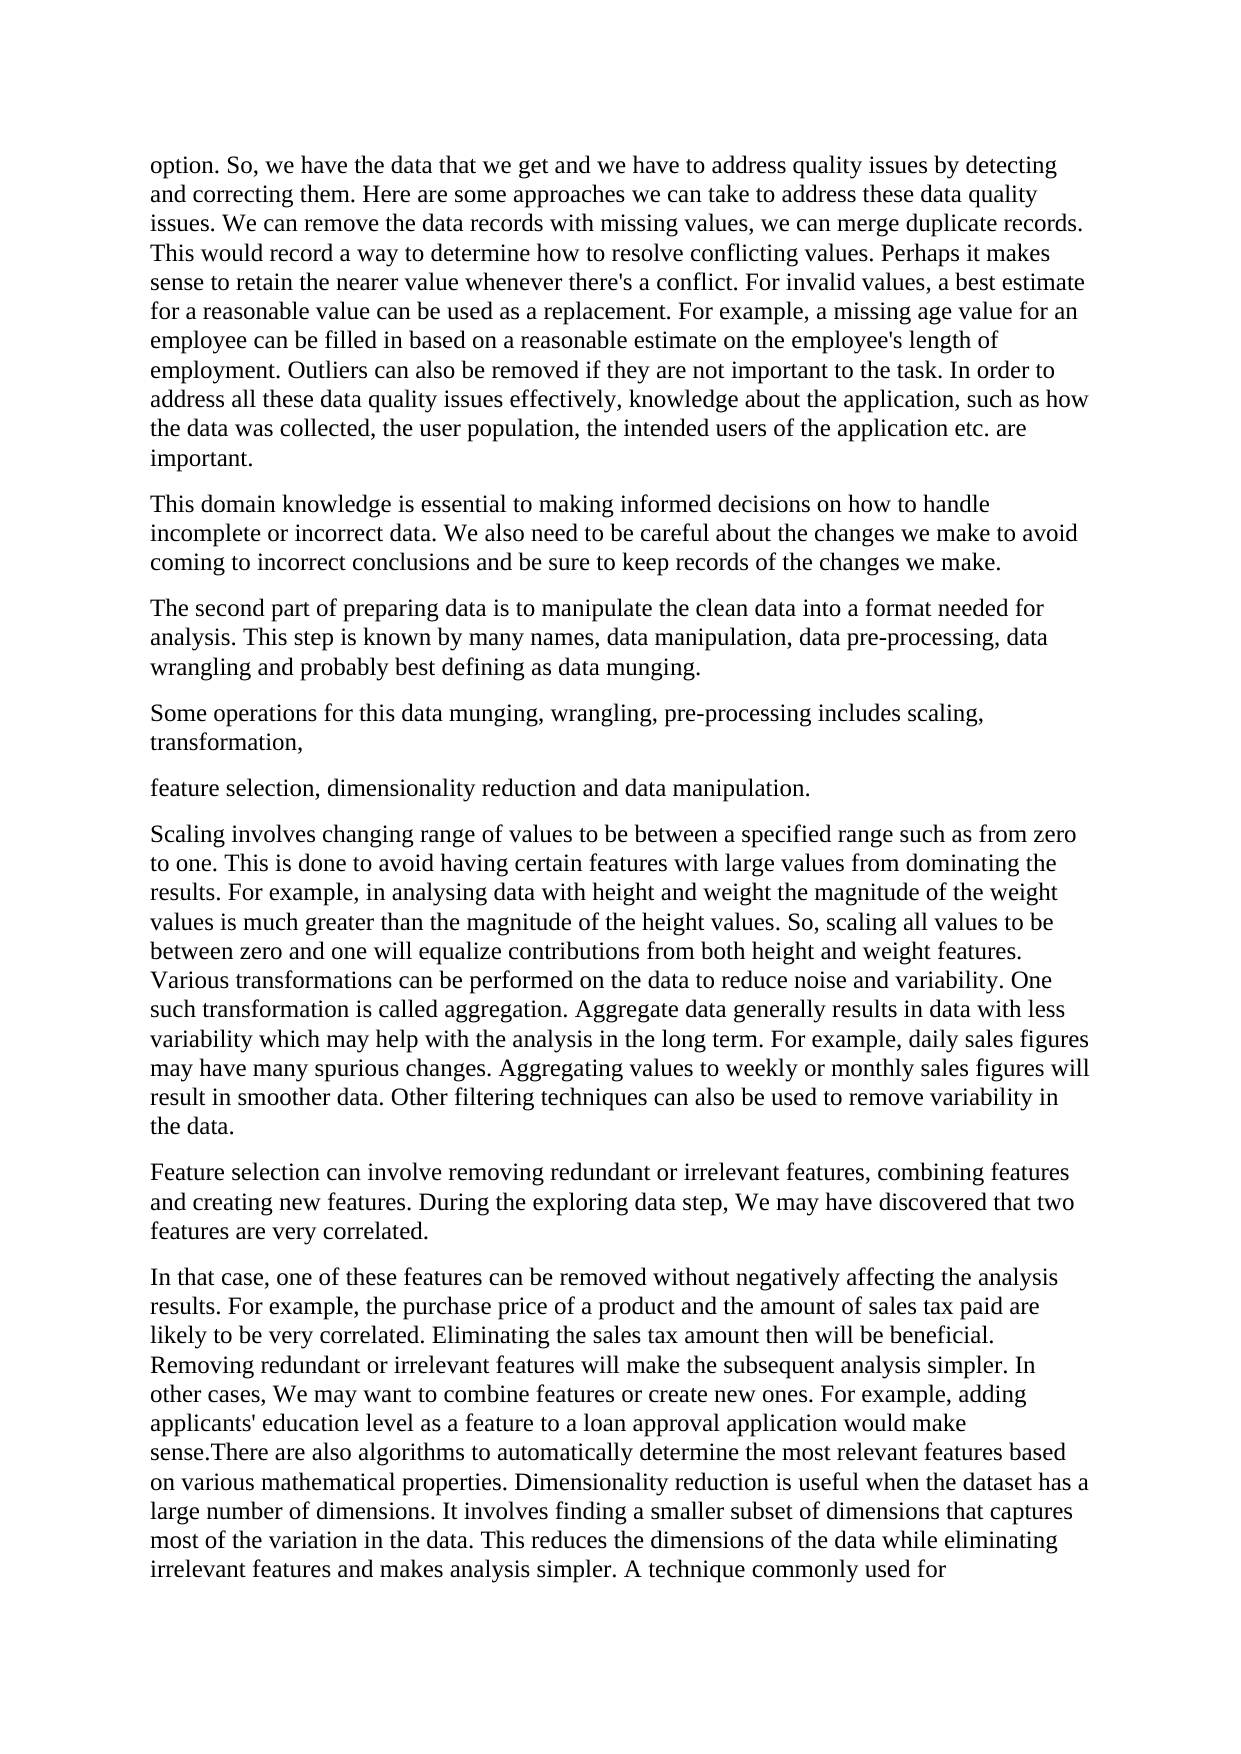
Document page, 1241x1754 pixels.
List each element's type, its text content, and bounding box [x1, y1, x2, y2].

text option. So, we have the data that we get and we have to address quality issues by detecting and correcting them. Here are some approaches we can take to address these data quality issues. We can remove the data records with missing values, we can merge duplicate records. This would record a way to determine how to resolve conflicting values. Perhaps it makes sense to retain the nearer value whenever there's a conflict. For invalid values, a best estimate for a reasonable value can be used as a replacement. For example, a missing age value for an employee can be filled in based on a reasonable estimate on the employee's length of employment. Outliers can also be removed if they are not important to the task. In order to address all these data quality issues effectively, knowledge about the application, such as how the data was collected, the user population, the intended users of the application etc. are important. [150, 150, 1090, 471]
text Some operations for this data munging, wrangling, pre-processing includes scaling, transformation, [150, 698, 1090, 756]
text Scaling involves changing range of values to be between a specified range such as from zero to one. This is done to avoid having certain features with large values from dominating the results. For example, in analysing data with height and weight the magnitude of the weight values is much greater than the magnitude of the height values. So, scaling all values to be between zero and one will equalize contributions from both height and weight features. Various transformations can be performed on the data to reduce noise and variability. One such transformation is called aggregation. Aggregate data generally results in data with less variability which may help with the analysis in the long term. For example, daily sales figures may have many spurious changes. Aggregating values to weekly or monthly sales figures will result in smoother data. Other filtering techniques can also be used to remove variability in the data. [150, 819, 1090, 1140]
text Feature selection can involve removing redundant or irrelevant features, combining features and creating new features. During the exploring data step, We may have discovered that two features are very correlated. [150, 1157, 1090, 1245]
text In that case, one of these features can be removed without negatively affecting the analysis results. For example, the purchase price of a product and the amount of sales tax paid are likely to be very correlated. Eliminating the sales tax amount then will be beneficial. Removing redundant or irrelevant features will make the subsequent analysis simpler. In other cases, We may want to combine features or create new ones. For example, adding applicants' education level as a feature to a loan approval application would make sense.There are also algorithms to automatically determine the most relevant features based on various mathematical properties. Dimensionality reduction is useful when the dataset has a large number of dimensions. It involves finding a smaller subset of dimensions that captures most of the variation in the data. This reduces the dimensions of the data while eliminating irrelevant features and makes analysis simpler. A technique commonly used for [150, 1262, 1090, 1583]
text feature selection, dimensionality reduction and data manipulation. [150, 773, 1090, 802]
text This domain knowledge is essential to making informed decisions on how to handle incomplete or incorrect data. We also need to be careful about the changes we make to avoid coming to incorrect conclusions and be sure to keep records of the changes we make. [150, 489, 1090, 576]
text The second part of preparing data is to manipulate the clean data into a format needed for analysis. This step is known by many names, data manipulation, data pre-processing, data wrangling and probably best defining as data munging. [150, 593, 1090, 680]
